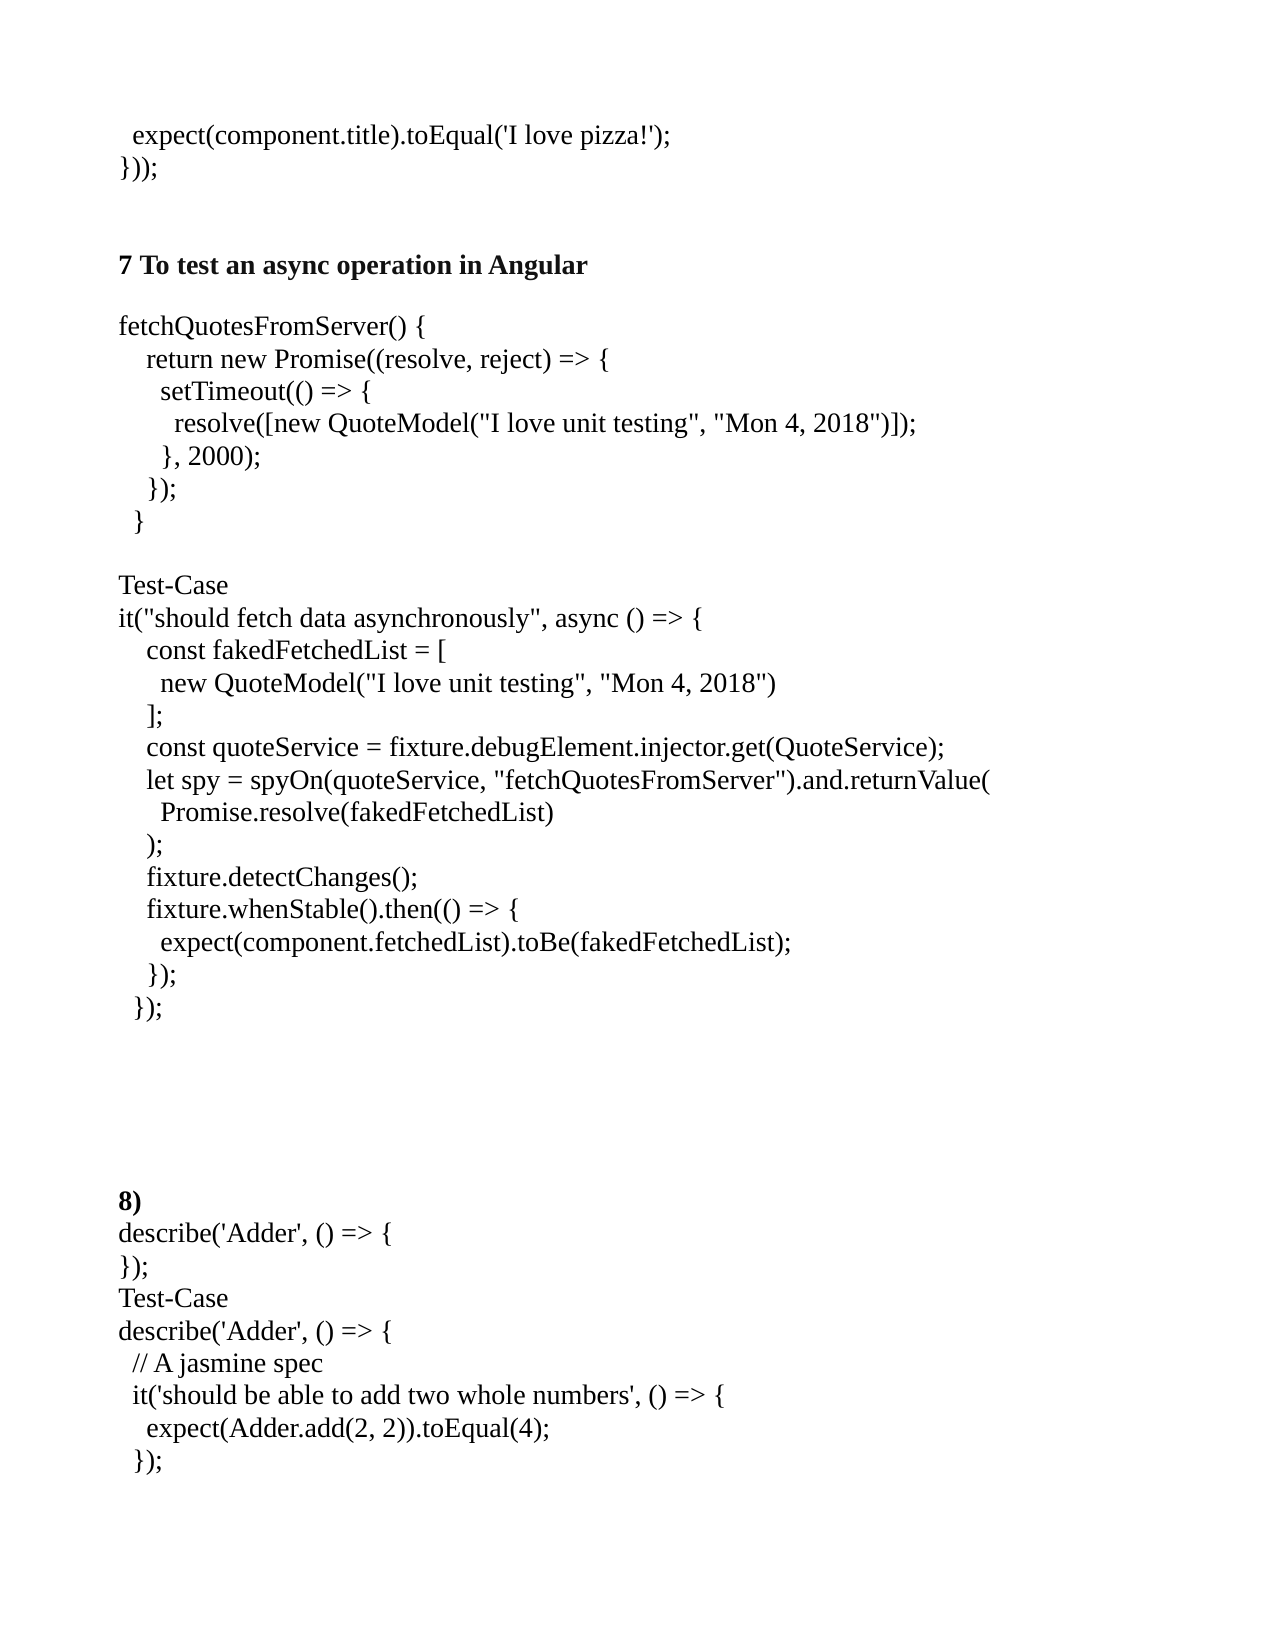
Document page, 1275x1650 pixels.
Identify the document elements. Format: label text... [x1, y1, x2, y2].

text expect(component.fetchedList).toBe(fakedFetchedList); [118, 925, 1157, 957]
text fixture.whenStable().then(() => { [118, 892, 1157, 925]
text }); [118, 957, 1157, 989]
text let spy = spyOn(quoteService, "fetchQuotesFromServer").and.returnValue( [118, 763, 1157, 795]
text Test-Case [118, 568, 1157, 601]
text }); [118, 1249, 1157, 1281]
text fetchQuotesFromServer() { [118, 309, 1157, 342]
text expect(component.title).toEqual('I love pizza!'); [118, 118, 1157, 151]
text expect(Adder.add(2, 2)).toEqual(4); [118, 1411, 1157, 1443]
text Test-Case [118, 1281, 1157, 1313]
text describe('Adder', () => { [118, 1313, 1157, 1346]
text Promise.resolve(fakedFetchedList) [118, 795, 1157, 828]
text const quoteService = fixture.debugElement.injector.get(QuoteService); [118, 730, 1157, 763]
text // A jasmine spec [118, 1346, 1157, 1378]
text ]; [118, 698, 1157, 730]
text return new Promise((resolve, reject) => { [118, 342, 1157, 374]
text const fakedFetchedList = [ [118, 633, 1157, 666]
text }, 2000); [118, 439, 1157, 471]
text }); [118, 989, 1157, 1022]
text resolve([new QuoteModel("I love unit testing", "Mon 4, 2018")]); [118, 406, 1157, 439]
text it('should be able to add two whole numbers', () => { [118, 1378, 1157, 1411]
text new QuoteModel("I love unit testing", "Mon 4, 2018") [118, 666, 1157, 698]
text describe('Adder', () => { [118, 1216, 1157, 1249]
text })); [118, 151, 1157, 183]
text }); [118, 1443, 1157, 1476]
text it("should fetch data asynchronously", async () => { [118, 601, 1157, 633]
subtitle To test an async operation in Angular [118, 248, 1157, 280]
text 8) [118, 1184, 1157, 1216]
text ); [118, 828, 1157, 860]
text }); [118, 471, 1157, 504]
text setTimeout(() => { [118, 374, 1157, 406]
text fixture.detectChanges(); [118, 860, 1157, 892]
text } [118, 504, 1157, 536]
